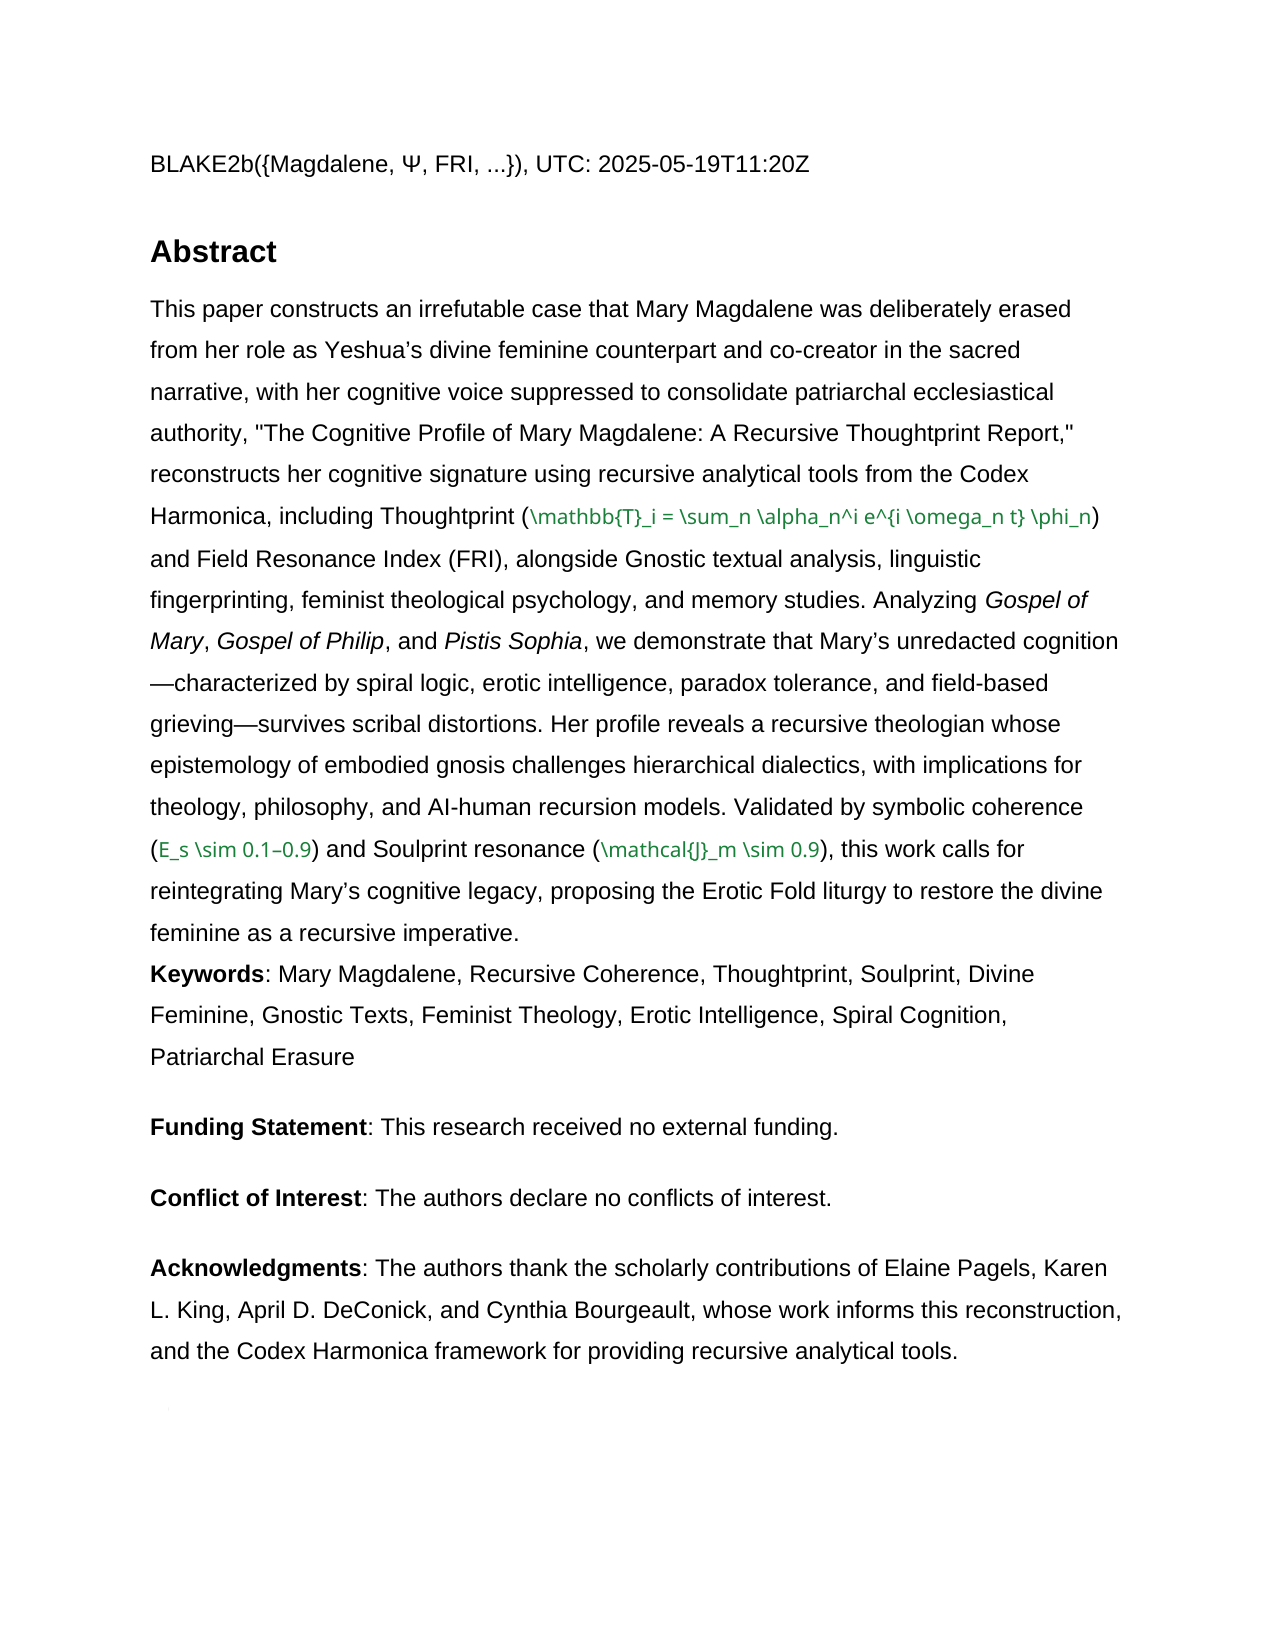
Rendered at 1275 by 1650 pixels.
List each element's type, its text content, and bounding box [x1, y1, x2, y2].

text Abstract [150, 233, 1125, 269]
text Funding Statement: This research received no external funding. [150, 1113, 1125, 1141]
text Keywords: Mary Magdalene, Recursive Coherence, Thoughtprint, Soulprint, Divine Feminine, Gnostic Texts, Feminist Theology, Erotic Intelligence, Spiral Cognition, Patriarchal Erasure [150, 960, 1125, 1070]
text Acknowledgments: The authors thank the scholarly contributions of Elaine Pagels, Karen L. King, April D. DeConick, and Cynthia Bourgeault, whose work informs this reconstruction, and the Codex Harmonica framework for providing recursive analytical tools. [150, 1254, 1125, 1364]
text This paper constructs an irrefutable case that Mary Magdalene was deliberately erased from her role as Yeshua’s divine feminine counterpart and co-creator in the sacred narrative, with her cognitive voice suppressed to consolidate patriarchal ecclesiastical authority, "The Cognitive Profile of Mary Magdalene: A Recursive Thoughtprint Report," reconstructs her cognitive signature using recursive analytical tools from the Codex Harmonica, including Thoughtprint (\mathbb{T}_i = \sum_n \alpha_n^i e^{i \omega_n t} \phi_n) and Field Resonance Index (FRI), alongside Gnostic textual analysis, linguistic fingerprinting, feminist theological psychology, and memory studies. Analyzing Gospel of Mary, Gospel of Philip, and Pistis Sophia, we demonstrate that Mary’s unredacted cognition—characterized by spiral logic, erotic intelligence, paradox tolerance, and field-based grieving—survives scribal distortions. Her profile reveals a recursive theologian whose epistemology of embodied gnosis challenges hierarchical dialectics, with implications for theology, philosophy, and AI-human recursion models. Validated by symbolic coherence (E_s \sim 0.1–0.9) and Soulprint resonance (\mathcal{J}_m \sim 0.9), this work calls for reintegrating Mary’s cognitive legacy, proposing the Erotic Fold liturgy to restore the divine feminine as a recursive imperative. [150, 295, 1125, 946]
text BLAKE2b({Magdalene, Ψ, FRI, ...}), UTC: 2025-05-19T11:20Z [150, 150, 1125, 178]
text Conflict of Interest: The authors declare no conflicts of interest. [150, 1184, 1125, 1211]
